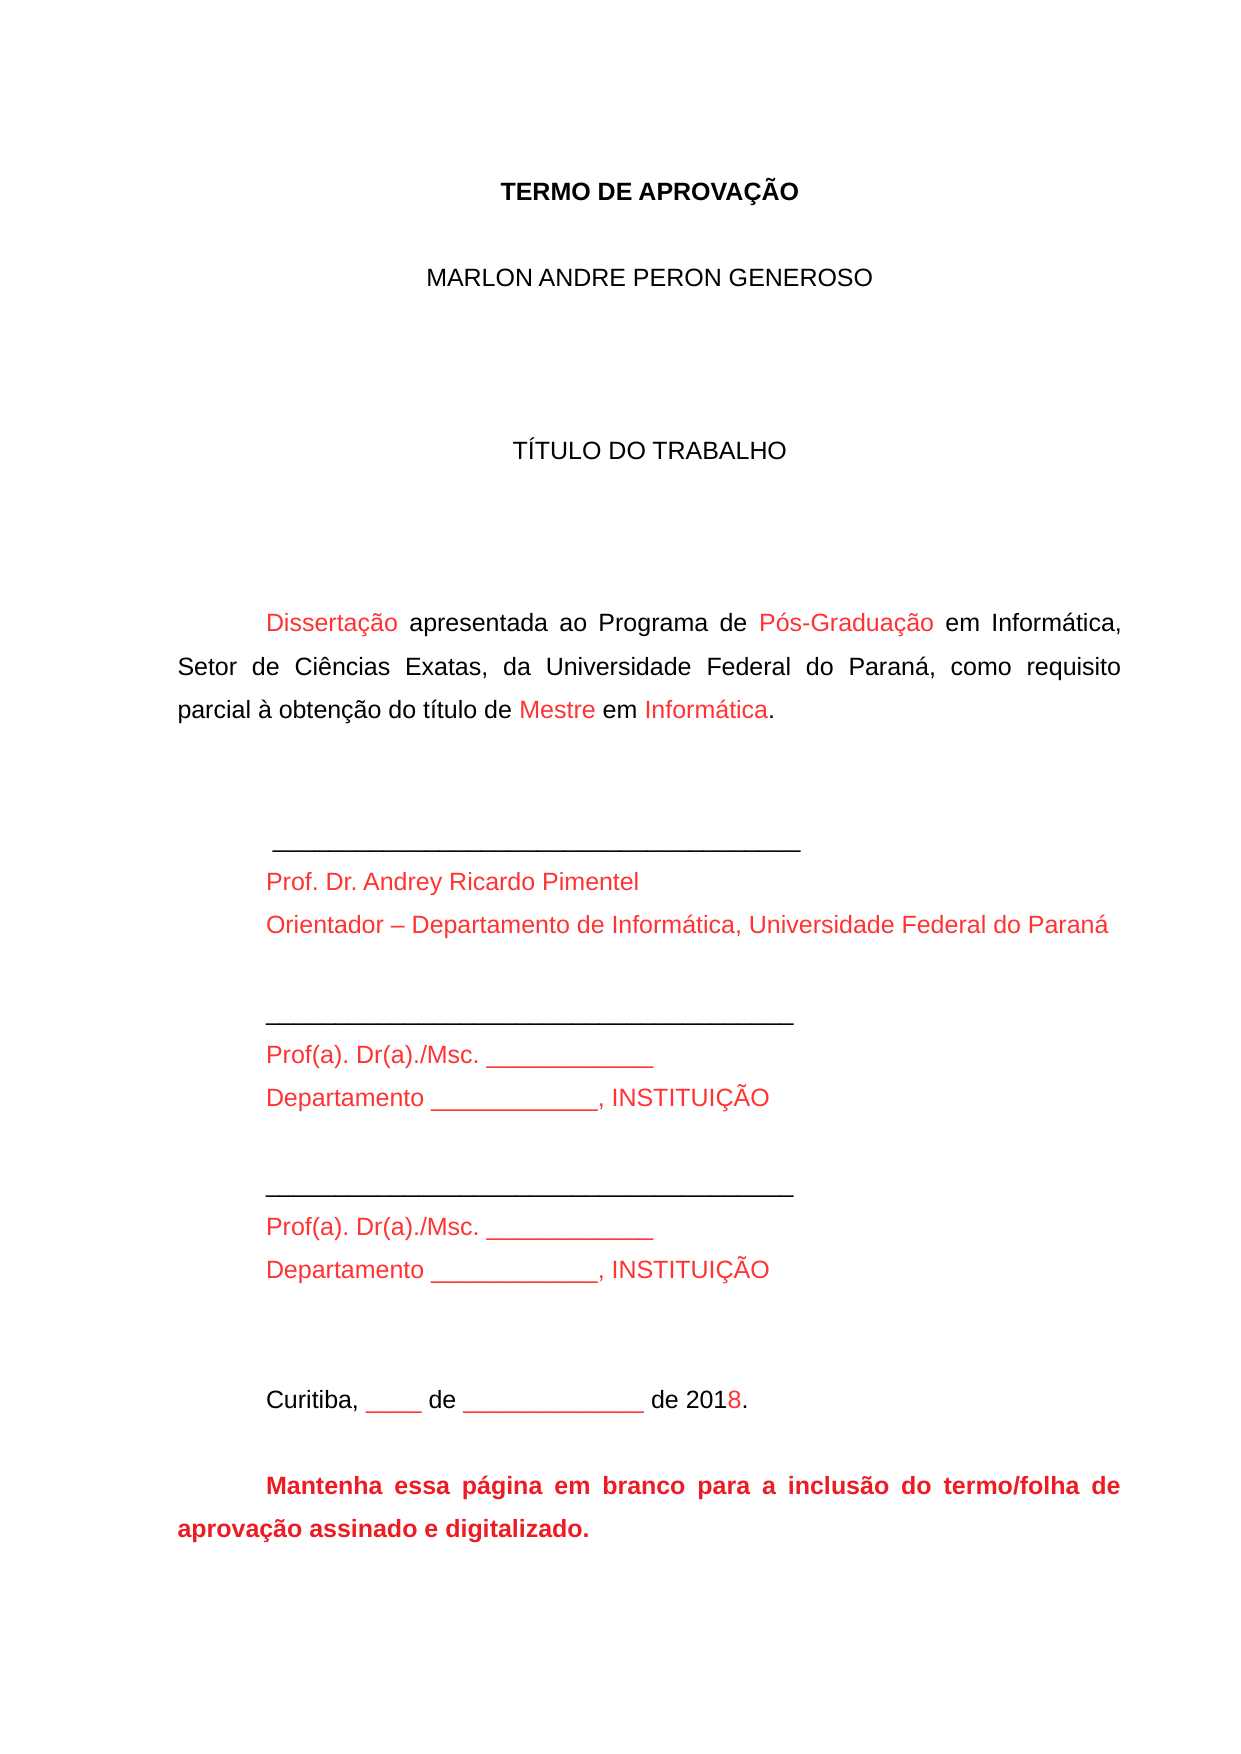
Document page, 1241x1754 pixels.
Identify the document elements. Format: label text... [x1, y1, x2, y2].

text Dissertação apresentada ao Programa de Pós-Graduação em Informática, Setor de Ciências Exatas, da Universidade Federal do Paraná, como requisito parcial à obtenção do título de Mestre em Informática. [177, 608, 1122, 723]
text Orientador – Departamento de Informática, Universidade Federal do Paraná [177, 910, 1122, 939]
text Prof. Dr. Andrey Ricardo Pimentel [177, 867, 1122, 896]
text Prof(a). Dr(a)./Msc. ____________ [177, 1040, 1122, 1068]
text Curitiba, ____ de _____________ de 2018. [177, 1385, 1122, 1413]
text Mantenha essa página em branco para a inclusão do termo/folha de aprovação assinado e digitalizado. [177, 1471, 1122, 1543]
text Departamento ____________, INSTITUIÇÃO [177, 1255, 1122, 1284]
text ______________________________________ [177, 824, 1122, 853]
text TÍTULO DO TRABALHO [177, 436, 1122, 465]
text ______________________________________ [177, 997, 1122, 1025]
text MARLON ANDRE PERON GENEROSO [177, 263, 1122, 292]
text ______________________________________ [177, 1169, 1122, 1198]
text Prof(a). Dr(a)./Msc. ____________ [177, 1212, 1122, 1241]
text Departamento ____________, INSTITUIÇÃO [177, 1083, 1122, 1112]
text TERMO DE APROVAÇÃO [177, 177, 1122, 206]
